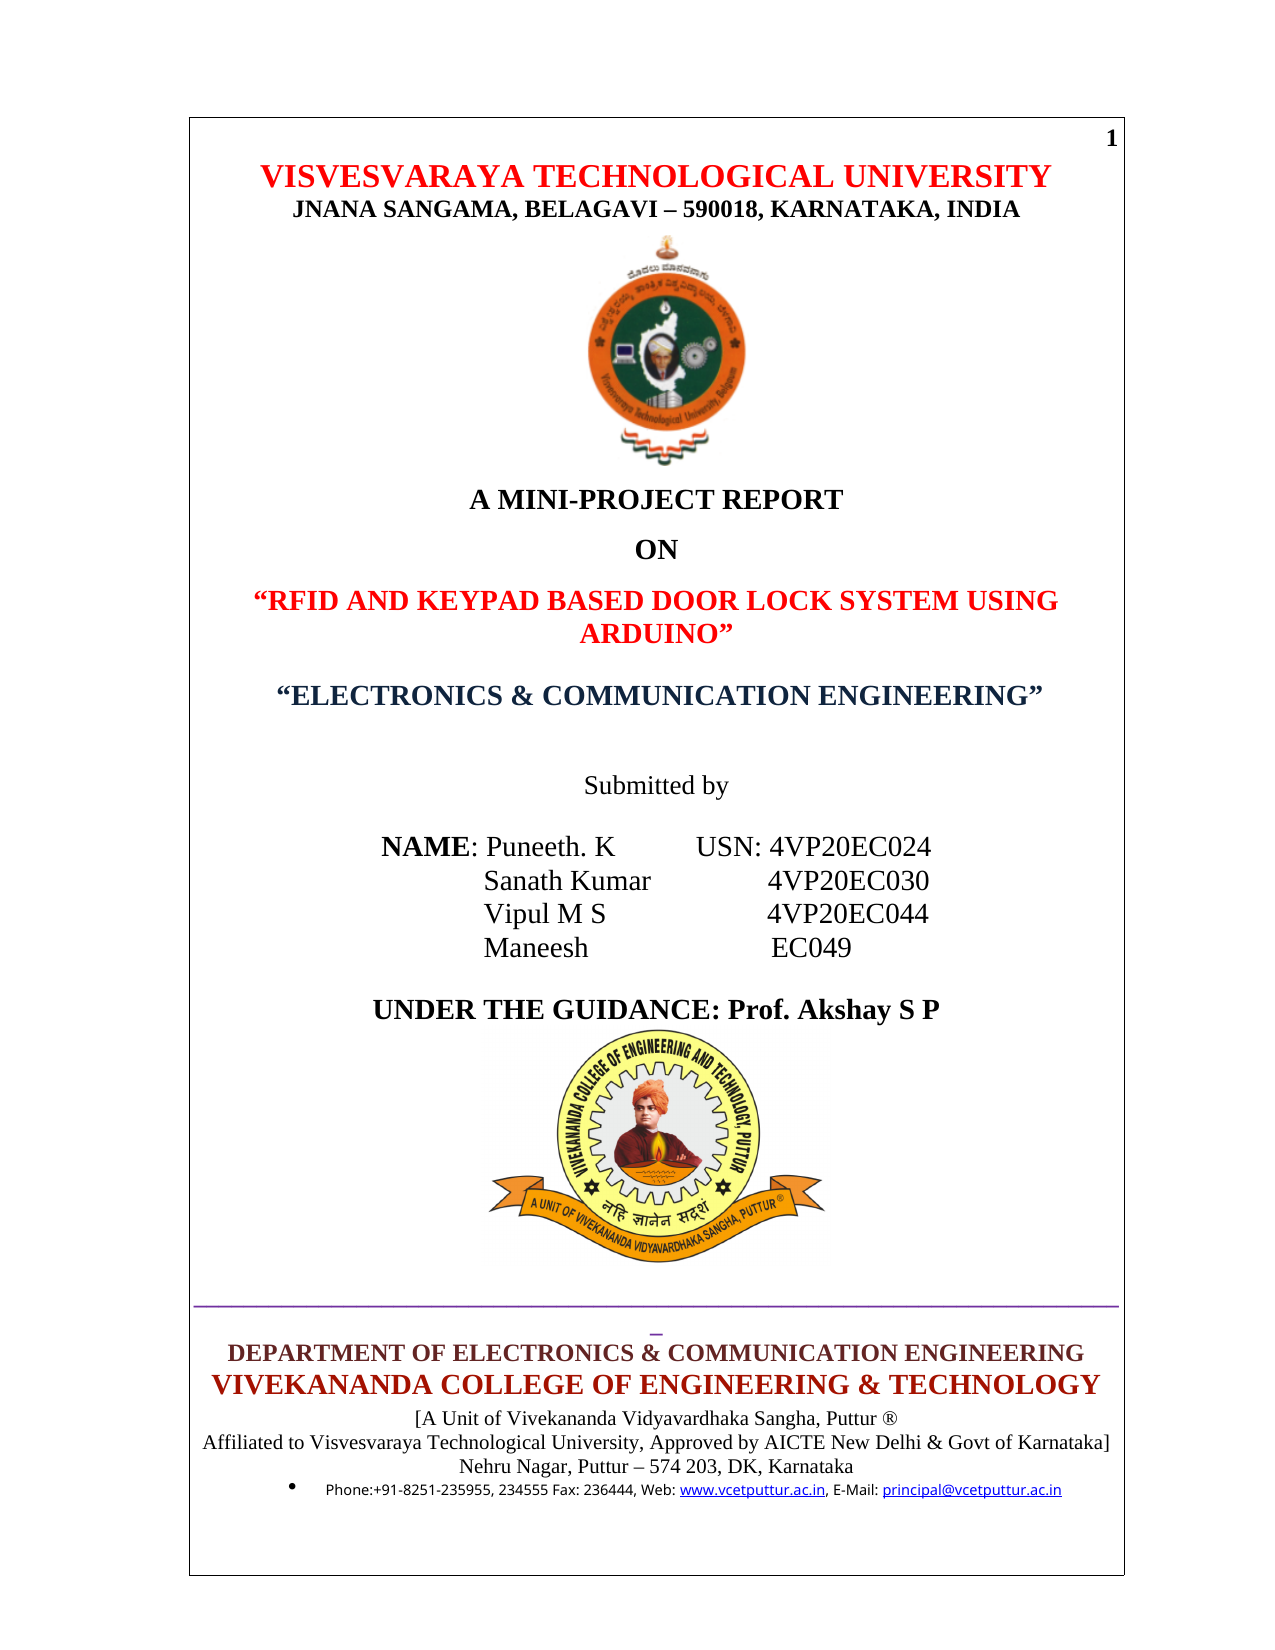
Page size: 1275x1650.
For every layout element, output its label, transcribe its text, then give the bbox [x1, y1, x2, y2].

text Maneesh EC049 [192, 930, 1121, 963]
subtitle A MINI-PROJECT REPORT [192, 482, 1121, 516]
text VIVEKANANDA COLLEGE OF ENGINEERING & TECHNOLOGY [192, 1367, 1121, 1401]
subtitle ON [192, 532, 1121, 566]
text DEPARTMENT OF ELECTRONICS & COMMUNICATION ENGINEERING [192, 1338, 1121, 1367]
text Sanath Kumar 4VP20EC030 [192, 863, 1121, 896]
text Affiliated to Visvesvaraya Technological University, Approved by AICTE New Delhi & Govt of Karnataka] [192, 1429, 1121, 1454]
text Nehru Nagar, Puttur – 574 203, DK, Karnataka [192, 1454, 1121, 1478]
picture [586, 235, 749, 466]
text Submitted by [192, 769, 1121, 801]
list Phone:+91-8251-235955, 234555 Fax: 236444, Web: www.vcetputtur.ac.in, E-Mail: principal@vcetputtur.ac.in [229, 1478, 1121, 1500]
text JNANA SANGAMA, BELAGAVI – 590018, KARNATAKA, INDIA [192, 194, 1121, 223]
text Vipul M S 4VP20EC044 [192, 896, 1121, 930]
text ___________________________________________________________________________ [192, 1281, 1121, 1338]
text VISVESVARAYA TECHNOLOGICAL UNIVERSITY [192, 156, 1121, 194]
text “ELECTRONICS & COMMUNICATION ENGINEERING” [192, 678, 1121, 712]
text NAME: Puneeth. K USN: 4VP20EC024 [192, 829, 1121, 863]
text UNDER THE GUIDANCE: Prof. Akshay S P [192, 992, 1121, 1026]
text [A Unit of Vivekananda Vidyavardhaka Sangha, Puttur ® [192, 1406, 1121, 1429]
text “RFID AND KEYPAD BASED DOOR LOCK SYSTEM USING ARDUINO” [192, 583, 1121, 650]
